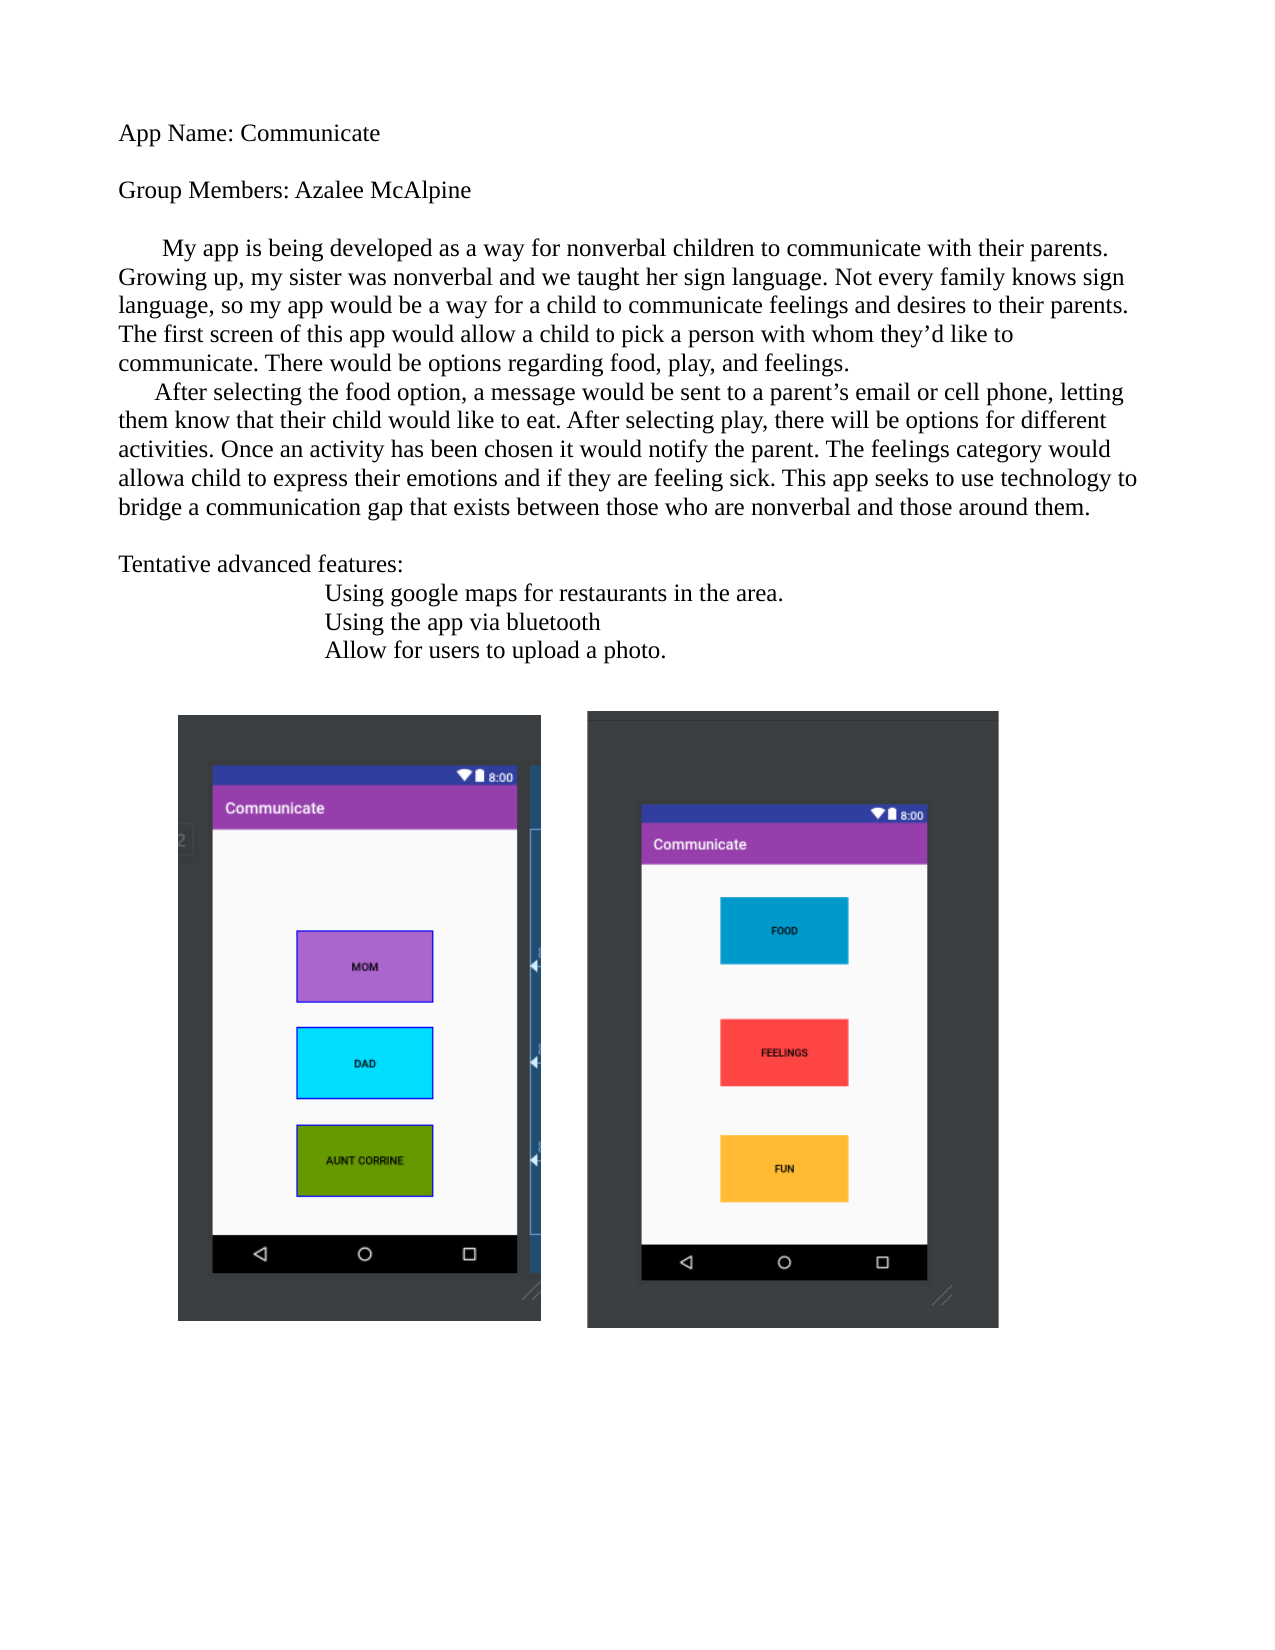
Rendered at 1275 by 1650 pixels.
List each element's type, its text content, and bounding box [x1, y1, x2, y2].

text Using google maps for restaurants in the area. [118, 578, 1157, 607]
text My app is being developed as a way for nonverbal children to communicate with their parents. Growing up, my sister was nonverbal and we taught her sign language. Not every family knows sign language, so my app would be a way for a child to communicate feelings and desires to their parents. The first screen of this app would allow a child to pick a person with whom they’d like to communicate. There would be options regarding food, play, and feelings. [118, 233, 1157, 377]
text Group Members: Azalee McAlpine [118, 176, 1157, 204]
text App Name: Communicate [118, 118, 1157, 147]
text Tentative advanced features: [118, 549, 1157, 578]
picture [649, 711, 999, 1328]
text Allow for users to upload a photo. [118, 636, 1157, 664]
text Using the app via bluetooth [118, 607, 1157, 636]
picture [178, 715, 486, 1321]
text After selecting the food option, a message would be sent to a parent’s email or cell phone, letting them know that their child would like to eat. After selecting play, there will be options for different activities. Once an activity has been chosen it would notify the parent. The feelings category would allowa child to express their emotions and if they are feeling sick. This app seeks to use technology to bridge a communication gap that exists between those who are nonverbal and those around them. [118, 377, 1157, 521]
